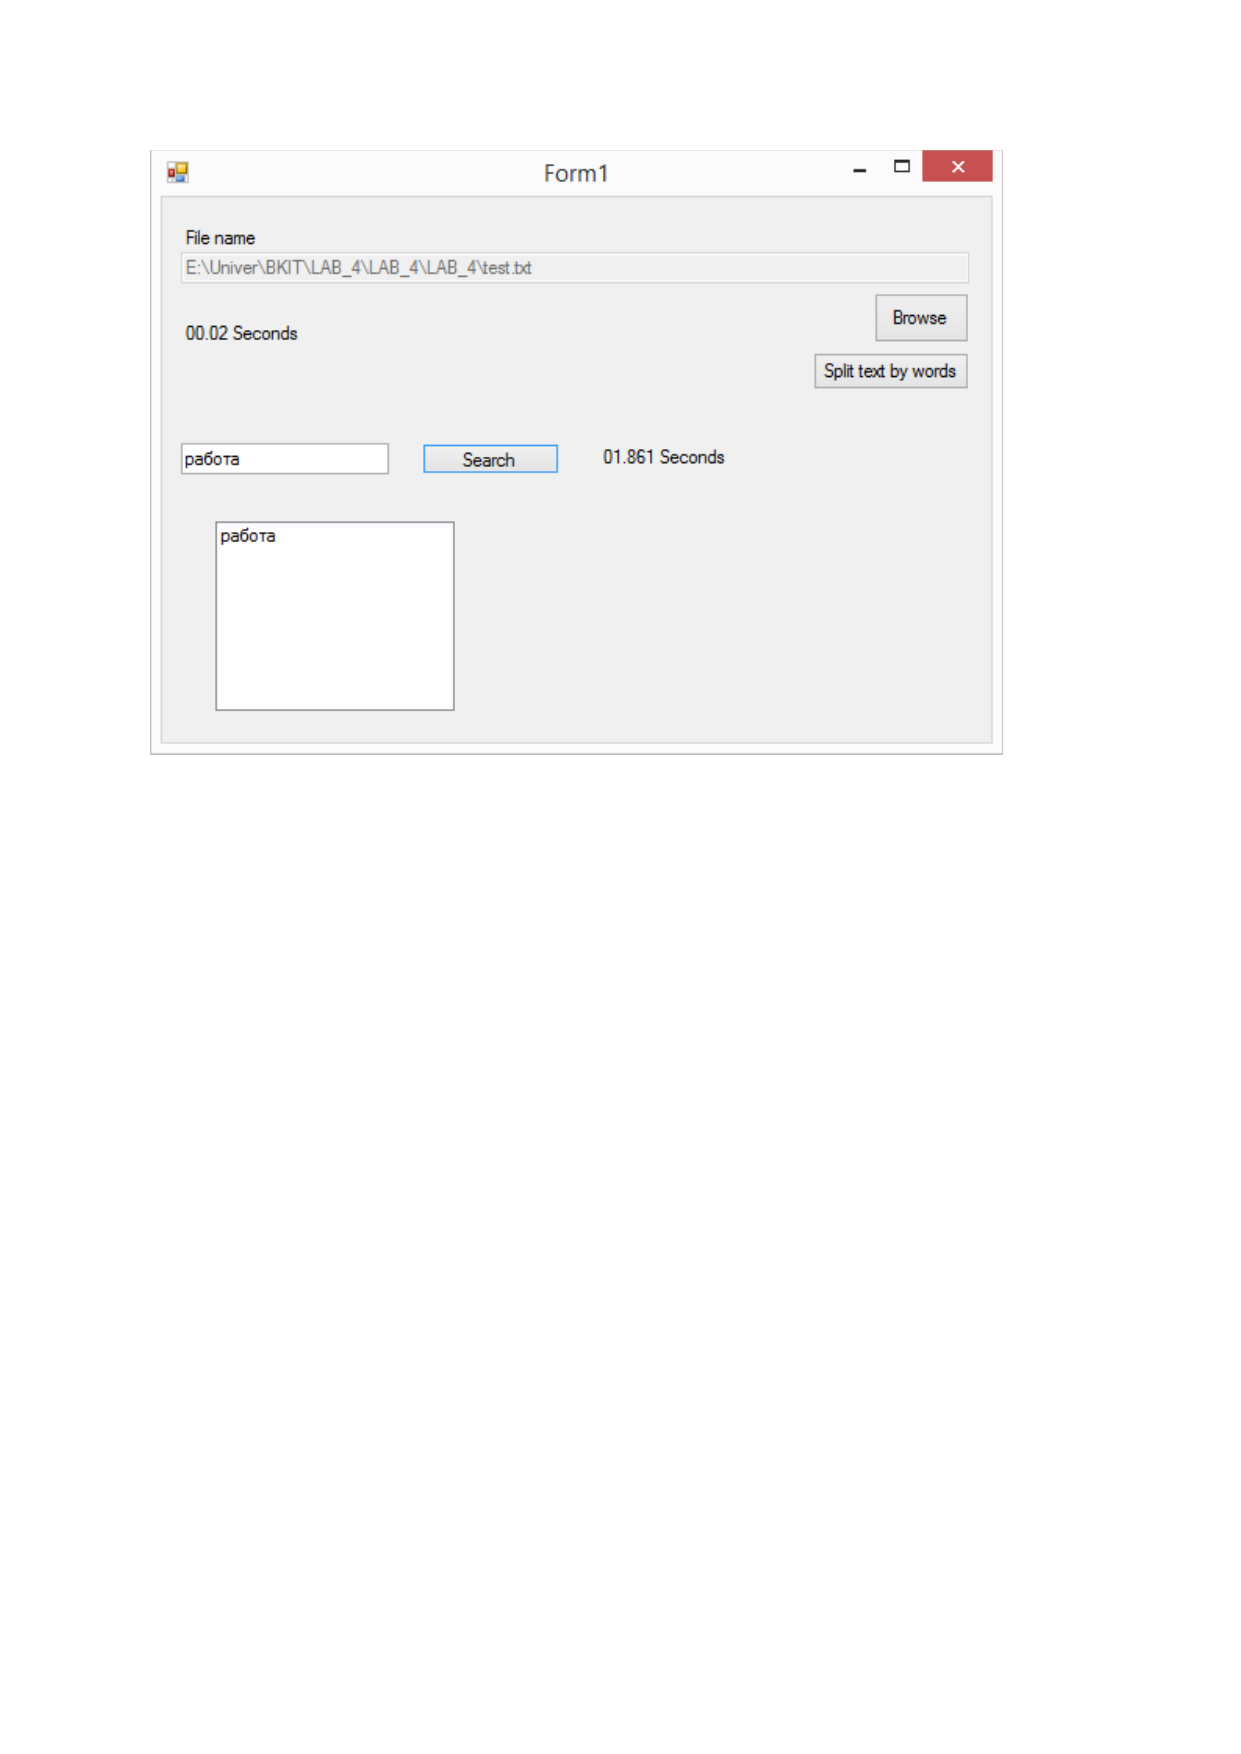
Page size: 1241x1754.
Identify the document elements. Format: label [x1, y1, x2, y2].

picture [150, 150, 1004, 755]
